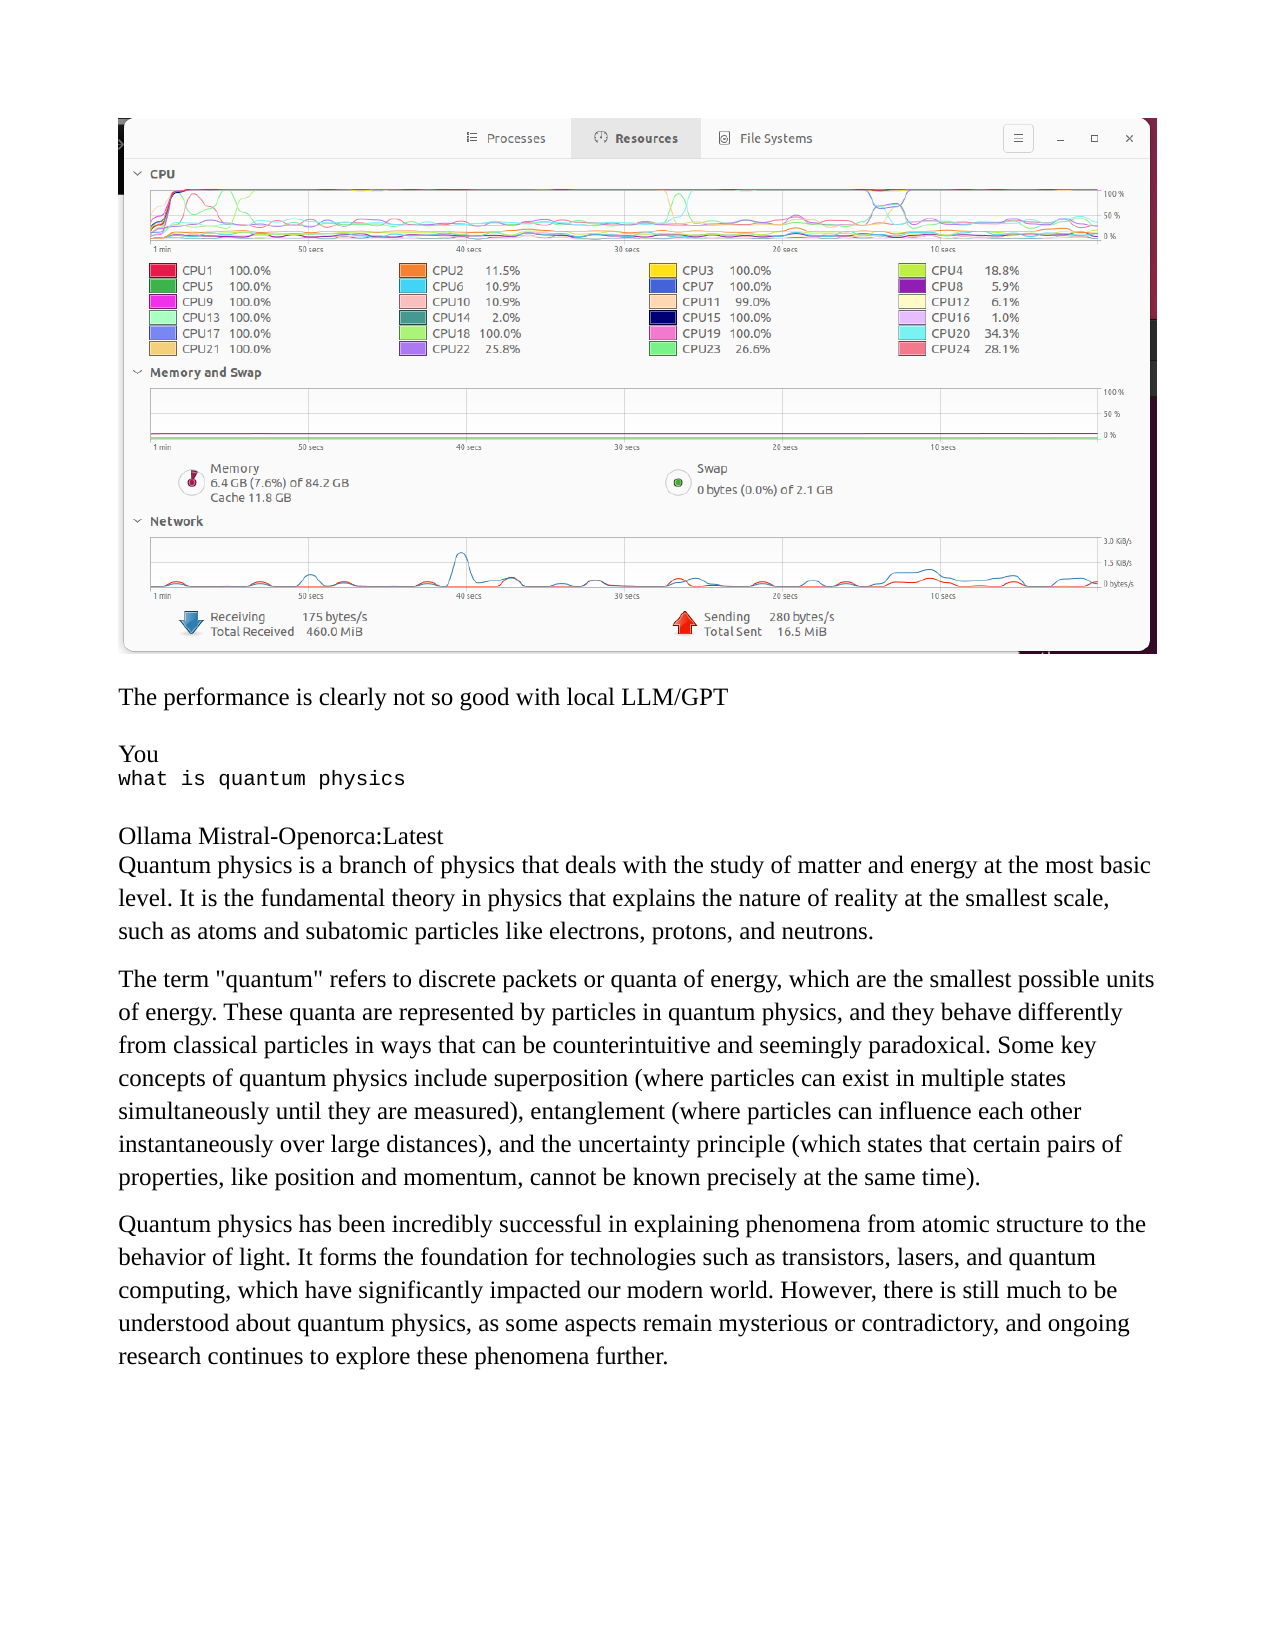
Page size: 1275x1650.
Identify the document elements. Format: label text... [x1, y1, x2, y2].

text You [118, 739, 1157, 768]
text Ollama Mistral-Openorca:Latest [118, 821, 1157, 850]
text what is quantum physics [118, 768, 1157, 792]
text Quantum physics is a branch of physics that deals with the study of matter and energy at the most basic level. It is the fundamental theory in physics that explains the nature of reality at the smallest scale, such as atoms and subatomic particles like electrons, protons, and neutrons. [118, 850, 1157, 945]
text Quantum physics has been incredibly successful in explaining phenomena from atomic structure to the behavior of light. It forms the foundation for technologies such as transistors, lasers, and quantum computing, which have significantly impacted our modern world. However, there is still much to be understood about quantum physics, as some aspects remain mysterious or contradictory, and ongoing research continues to explore these phenomena further. [118, 1209, 1157, 1370]
picture [118, 118, 1157, 654]
text The performance is clearly not so good with local LLM/GPT [118, 682, 1157, 711]
text The term "quantum" refers to discrete packets or quanta of energy, which are the smallest possible units of energy. These quanta are represented by particles in quantum physics, and they behave differently from classical particles in ways that can be counterintuitive and seemingly paradoxical. Some key concepts of quantum physics include superposition (where particles can exist in multiple states simultaneously until they are measured), entanglement (where particles can influence each other instantaneously over large distances), and the uncertainty principle (which states that certain pairs of properties, like position and momentum, cannot be known precisely at the same time). [118, 964, 1157, 1191]
